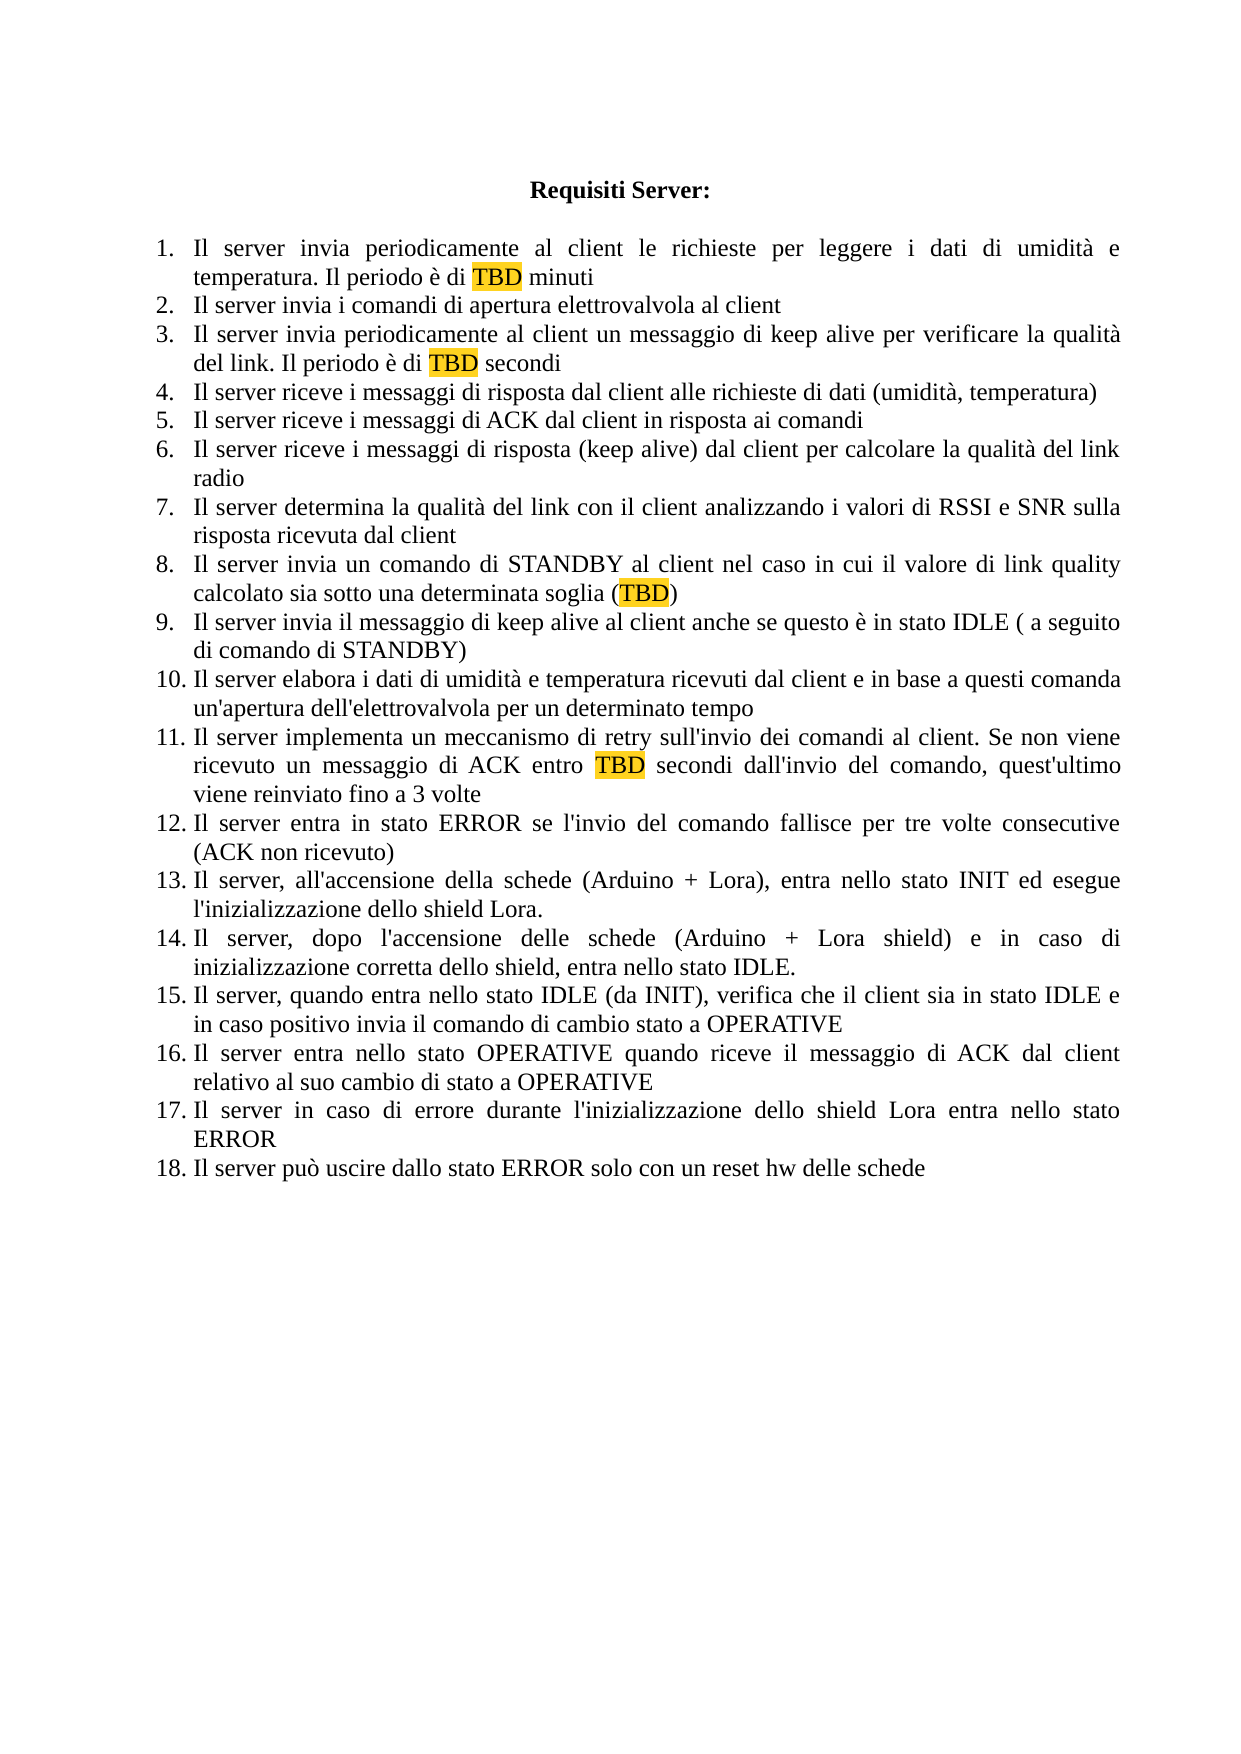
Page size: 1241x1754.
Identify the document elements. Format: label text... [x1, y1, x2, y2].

list Il server implementa un meccanismo di retry sull'invio dei comandi al client. Se non viene ricevuto un messaggio di ACK entro TBD secondi dall'invio del comando, quest'ultimo viene reinviato fino a 3 volte [156, 722, 1122, 808]
list Il server invia periodicamente al client un messaggio di keep alive per verificare la qualità del link. Il periodo è di TBD secondi [156, 319, 1122, 377]
list Il server, dopo l'accensione delle schede (Arduino + Lora shield) e in caso di inizializzazione corretta dello shield, entra nello stato IDLE. [156, 923, 1122, 981]
list Il server invia periodicamente al client le richieste per leggere i dati di umidità e temperatura. Il periodo è di TBD minuti [156, 233, 1122, 291]
text Requisiti Server: [118, 176, 1122, 204]
list Il server invia un comando di STANDBY al client nel caso in cui il valore di link quality calcolato sia sotto una determinata soglia (TBD) [156, 549, 1122, 607]
list Il server invia i comandi di apertura elettrovalvola al client [156, 291, 1122, 319]
list Il server riceve i messaggi di ACK dal client in risposta ai comandi [156, 406, 1122, 434]
list Il server determina la qualità del link con il client analizzando i valori di RSSI e SNR sulla risposta ricevuta dal client [156, 492, 1122, 549]
list Il server entra in stato ERROR se l'invio del comando fallisce per tre volte consecutive (ACK non ricevuto) [156, 808, 1122, 866]
list Il server in caso di errore durante l'inizializzazione dello shield Lora entra nello stato ERROR [156, 1096, 1122, 1153]
list Il server invia il messaggio di keep alive al client anche se questo è in stato IDLE ( a seguito di comando di STANDBY) [156, 607, 1122, 664]
list Il server riceve i messaggi di risposta dal client alle richieste di dati (umidità, temperatura) [156, 377, 1122, 406]
list Il server riceve i messaggi di risposta (keep alive) dal client per calcolare la qualità del link radio [156, 434, 1122, 492]
list Il server elabora i dati di umidità e temperatura ricevuti dal client e in base a questi comanda un'apertura dell'elettrovalvola per un determinato tempo [156, 664, 1122, 722]
list Il server può uscire dallo stato ERROR solo con un reset hw delle schede [156, 1153, 1122, 1182]
list Il server, quando entra nello stato IDLE (da INIT), verifica che il client sia in stato IDLE e in caso positivo invia il comando di cambio stato a OPERATIVE [156, 981, 1122, 1038]
list Il server, all'accensione della schede (Arduino + Lora), entra nello stato INIT ed esegue l'inizializzazione dello shield Lora. [156, 866, 1122, 923]
list Il server entra nello stato OPERATIVE quando riceve il messaggio di ACK dal client relativo al suo cambio di stato a OPERATIVE [156, 1038, 1122, 1096]
